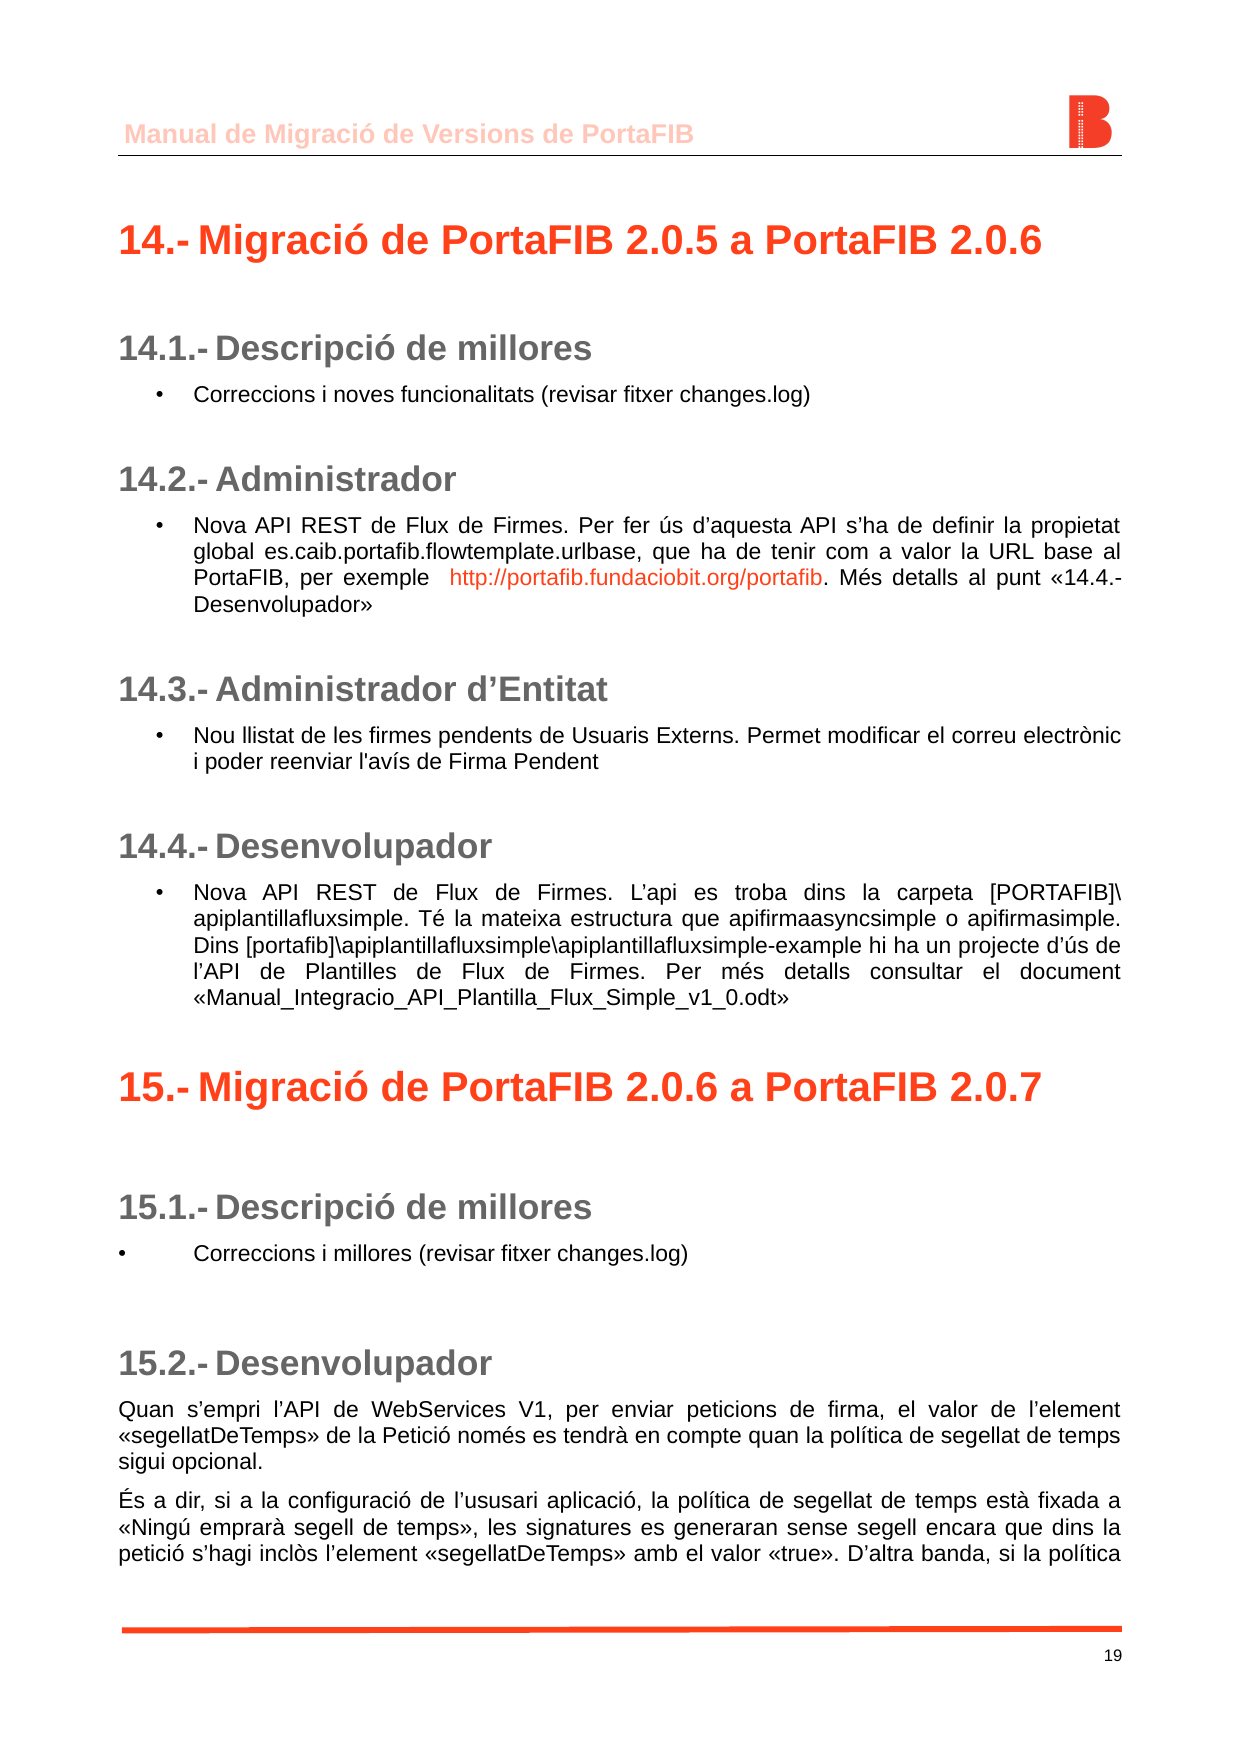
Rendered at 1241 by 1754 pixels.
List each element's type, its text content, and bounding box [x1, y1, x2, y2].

list Correccions i noves funcionalitats (revisar fitxer changes.log) [156, 381, 1122, 407]
list Nova API REST de Flux de Firmes. L’api es troba dins la carpeta [PORTAFIB]\apiplantillafluxsimple. Té la mateixa estructura que apifirmaasyncsimple o apifirmasimple. Dins [portafib]\apiplantillafluxsimple\apiplantillafluxsimple-example hi ha un projecte d’ús de l’API de Plantilles de Flux de Firmes. Per més detalls consultar el document «Manual_Integracio_API_Plantilla_Flux_Simple_v1_0.odt» [156, 879, 1122, 1011]
text És a dir, si a la configuració de l’ususari aplicació, la política de segellat de temps està fixada a «Ningú emprarà segell de temps», les signatures es generaran sense segell encara que dins la petició s’hagi inclòs l’element «segellatDeTemps» amb el valor «true». D’altra banda, si la política [118, 1487, 1122, 1566]
picture [1063, 94, 1117, 150]
list Correccions i millores (revisar fitxer changes.log) [118, 1239, 1122, 1266]
subtitle Desenvolupador [118, 1342, 1122, 1383]
subtitle Administrador d’Entitat [118, 668, 1122, 709]
text Quan s’empri l’API de WebServices V1, per enviar peticions de firma, el valor de l’element «segellatDeTemps» de la Petició només es tendrà en compte quan la política de segellat de temps sigui opcional. [118, 1396, 1122, 1474]
list Nova API REST de Flux de Firmes. Per fer ús d’aquesta API s’ha de definir la propietat global es.caib.portafib.flowtemplate.urlbase, que ha de tenir com a valor la URL base al PortaFIB, per exemple http://portafib.fundaciobit.org/portafib. Més detalls al punt «14.4 Desenvolupador» [156, 512, 1122, 617]
list Nou llistat de les firmes pendents de Usuaris Externs. Permet modificar el correu electrònic i poder reenviar l'avís de Firma Pendent [156, 722, 1122, 774]
subtitle Administrador [118, 458, 1122, 499]
subtitle Migració de PortaFIB 2.0.5 a PortaFIB 2.0.6 [118, 216, 1122, 264]
subtitle Migració de PortaFIB 2.0.6 a PortaFIB 2.0.7 [118, 1062, 1122, 1110]
subtitle Descripció de millores [118, 1186, 1122, 1227]
subtitle Descripció de millores [118, 327, 1122, 368]
subtitle Desenvolupador [118, 826, 1122, 866]
